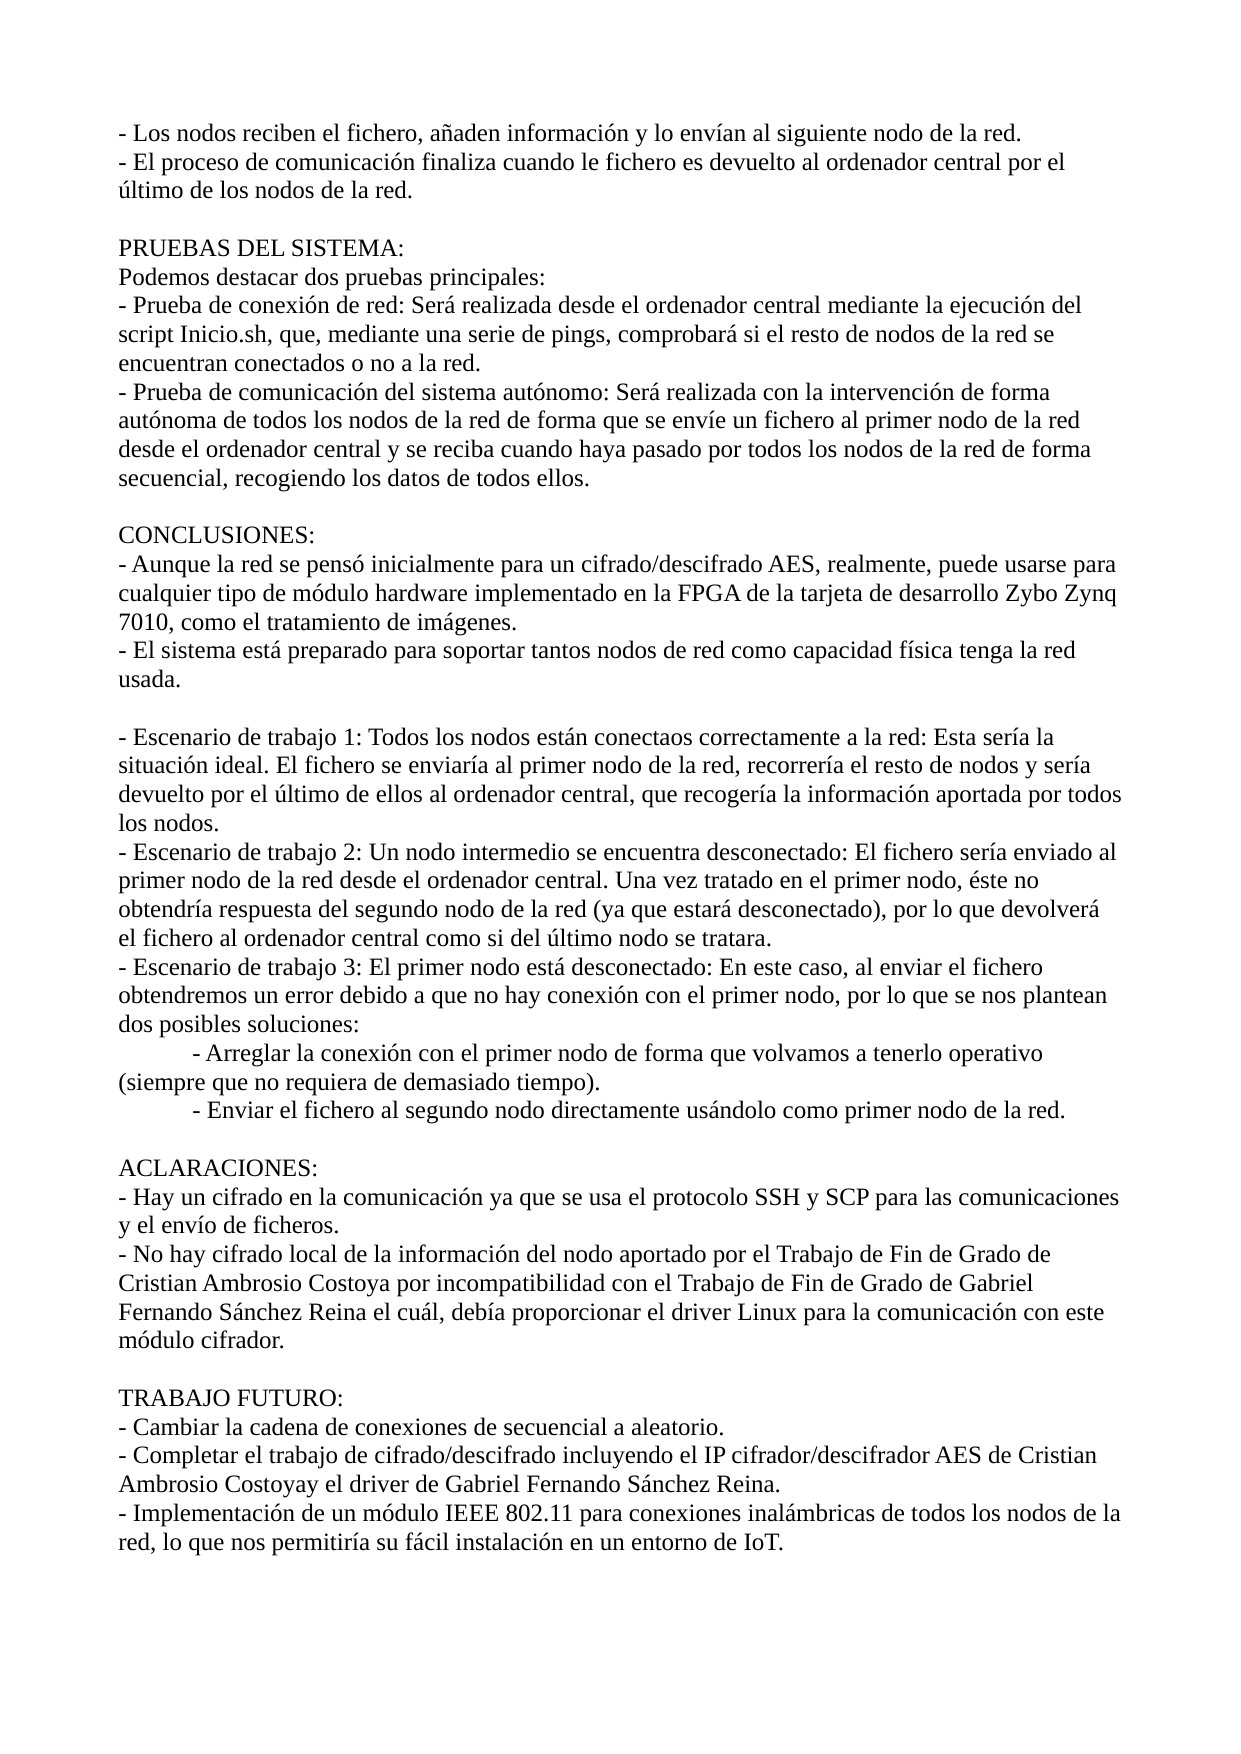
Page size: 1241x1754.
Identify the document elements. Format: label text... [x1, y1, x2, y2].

text - Arreglar la conexión con el primer nodo de forma que volvamos a tenerlo operativo (siempre que no requiera de demasiado tiempo). [118, 1038, 1122, 1096]
text - Implementación de un módulo IEEE 802.11 para conexiones inalámbricas de todos los nodos de la red, lo que nos permitiría su fácil instalación en un entorno de IoT. [118, 1498, 1122, 1556]
text - Aunque la red se pensó inicialmente para un cifrado/descifrado AES, realmente, puede usarse para cualquier tipo de módulo hardware implementado en la FPGA de la tarjeta de desarrollo Zybo Zynq 7010, como el tratamiento de imágenes. [118, 549, 1122, 636]
text - Escenario de trabajo 2: Un nodo intermedio se encuentra desconectado: El fichero sería enviado al primer nodo de la red desde el ordenador central. Una vez tratado en el primer nodo, éste no obtendría respuesta del segundo nodo de la red (ya que estará desconectado), por lo que devolverá el fichero al ordenador central como si del último nodo se tratara. [118, 837, 1122, 952]
text ACLARACIONES: [118, 1153, 1122, 1182]
text - Escenario de trabajo 3: El primer nodo está desconectado: En este caso, al enviar el fichero obtendremos un error debido a que no hay conexión con el primer nodo, por lo que se nos plantean dos posibles soluciones: [118, 952, 1122, 1038]
text CONCLUSIONES: [118, 521, 1122, 549]
text - Hay un cifrado en la comunicación ya que se usa el protocolo SSH y SCP para las comunicaciones y el envío de ficheros. [118, 1182, 1122, 1239]
text - Prueba de comunicación del sistema autónomo: Será realizada con la intervención de forma autónoma de todos los nodos de la red de forma que se envíe un fichero al primer nodo de la red desde el ordenador central y se reciba cuando haya pasado por todos los nodos de la red de forma secuencial, recogiendo los datos de todos ellos. [118, 377, 1122, 492]
text - Los nodos reciben el fichero, añaden información y lo envían al siguiente nodo de la red. [118, 118, 1122, 147]
text Podemos destacar dos pruebas principales: [118, 262, 1122, 291]
text - Prueba de conexión de red: Será realizada desde el ordenador central mediante la ejecución del script Inicio.sh, que, mediante una serie de pings, comprobará si el resto de nodos de la red se encuentran conectados o no a la red. [118, 291, 1122, 377]
text - Escenario de trabajo 1: Todos los nodos están conectaos correctamente a la red: Esta sería la situación ideal. El fichero se enviaría al primer nodo de la red, recorrería el resto de nodos y sería devuelto por el último de ellos al ordenador central, que recogería la información aportada por todos los nodos. [118, 722, 1122, 837]
text - Cambiar la cadena de conexiones de secuencial a aleatorio. [118, 1412, 1122, 1441]
text - No hay cifrado local de la información del nodo aportado por el Trabajo de Fin de Grado de Cristian Ambrosio Costoya por incompatibilidad con el Trabajo de Fin de Grado de Gabriel Fernando Sánchez Reina el cuál, debía proporcionar el driver Linux para la comunicación con este módulo cifrador. [118, 1239, 1122, 1354]
text - Completar el trabajo de cifrado/descifrado incluyendo el IP cifrador/descifrador AES de Cristian Ambrosio Costoyay el driver de Gabriel Fernando Sánchez Reina. [118, 1441, 1122, 1498]
text TRABAJO FUTURO: [118, 1383, 1122, 1412]
text - El proceso de comunicación finaliza cuando le fichero es devuelto al ordenador central por el último de los nodos de la red. [118, 147, 1122, 204]
text - Enviar el fichero al segundo nodo directamente usándolo como primer nodo de la red. [118, 1096, 1122, 1124]
text - El sistema está preparado para soportar tantos nodos de red como capacidad física tenga la red usada. [118, 636, 1122, 693]
text PRUEBAS DEL SISTEMA: [118, 233, 1122, 262]
